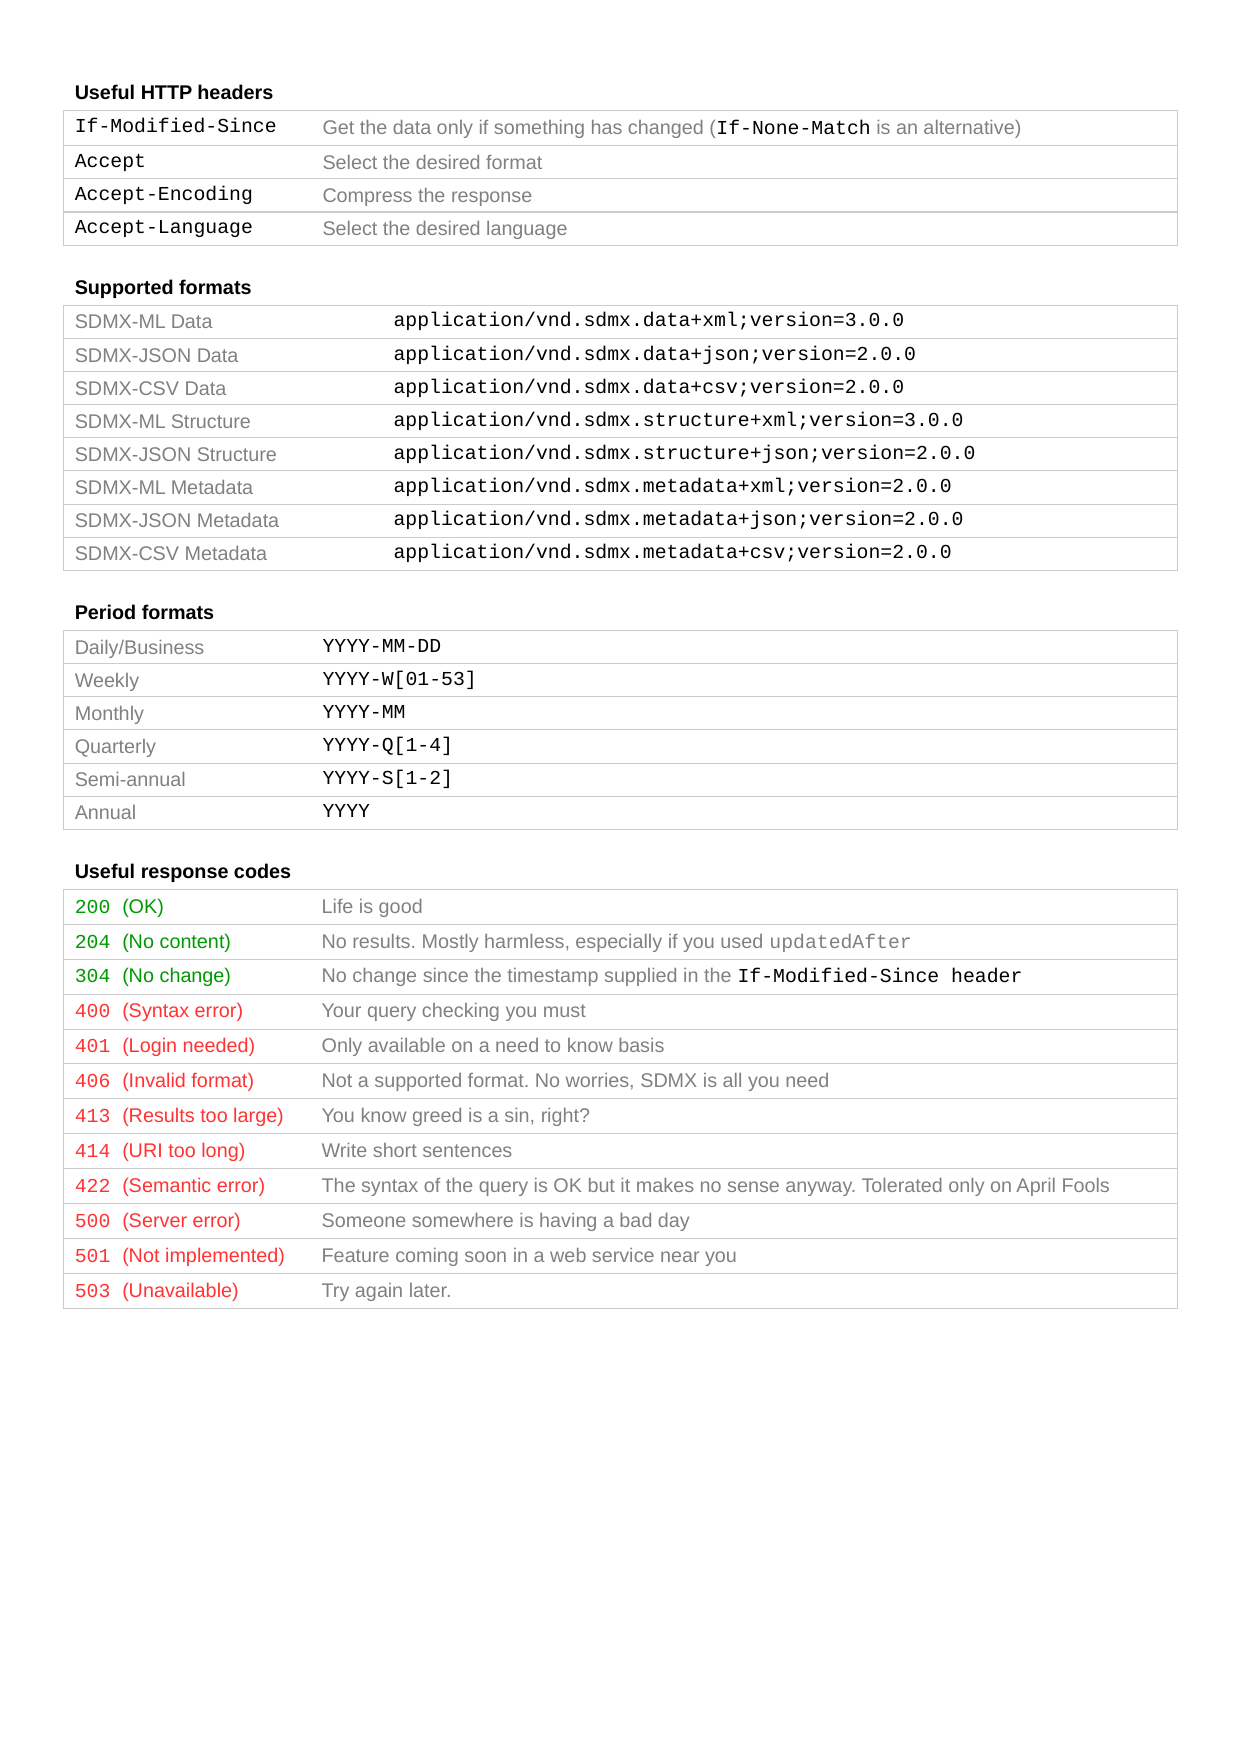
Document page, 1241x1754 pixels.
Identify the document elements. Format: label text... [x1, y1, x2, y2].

table_cell The syntax of the query is OK but it makes no sense anyway. Tolerated only on April Fools [310, 1169, 1177, 1203]
table_cell 500 (Server error) [64, 1204, 310, 1238]
table_cell application/vnd.sdmx.metadata+json;version=2.0.0 [382, 505, 1177, 537]
table_cell 406 (Invalid format) [64, 1064, 310, 1098]
table_cell You know greed is a sin, right? [310, 1099, 1177, 1133]
table_cell Select the desired format [311, 146, 1177, 178]
table_cell Try again later. [310, 1274, 1177, 1308]
table_cell Accept [64, 146, 311, 178]
table_cell Not a supported format. No worries, SDMX is all you need [310, 1064, 1177, 1098]
table_cell application/vnd.sdmx.structure+json;version=2.0.0 [382, 438, 1177, 470]
table_cell SDMX-CSV Data [64, 372, 382, 404]
table_cell 401 (Login needed) [64, 1030, 310, 1063]
table_cell application/vnd.sdmx.structure+xml;version=3.0.0 [382, 405, 1177, 437]
table_cell Get the data only if something has changed (If-None-Match is an alternative) [311, 111, 1177, 145]
table_cell 413 (Results too large) [64, 1099, 310, 1133]
table_cell Select the desired language [311, 213, 1177, 244]
table_cell application/vnd.sdmx.metadata+csv;version=2.0.0 [382, 538, 1177, 570]
table_cell 204 (No content) [64, 925, 310, 959]
table_cell 400 (Syntax error) [64, 995, 310, 1028]
table_cell Semi-annual [64, 764, 311, 796]
table_cell YYYY [311, 797, 1177, 829]
table_header Useful HTTP headers [63, 75, 1177, 110]
table_cell YYYY-MM [311, 697, 1177, 729]
table_cell SDMX-ML Structure [64, 405, 382, 437]
table_cell application/vnd.sdmx.data+csv;version=2.0.0 [382, 372, 1177, 404]
table_cell 414 (URI too long) [64, 1134, 310, 1168]
table_cell Write short sentences [310, 1134, 1177, 1168]
table_cell application/vnd.sdmx.data+xml;version=3.0.0 [382, 306, 1177, 338]
table_cell Compress the response [311, 179, 1177, 211]
table_cell SDMX-JSON Structure [64, 438, 382, 470]
table_cell If-Modified-Since [64, 111, 311, 145]
table_cell No change since the timestamp supplied in the If-Modified-Since header [310, 960, 1177, 993]
table_cell Life is good [310, 890, 1177, 924]
table_cell YYYY-Q[1-4] [311, 730, 1177, 762]
table_cell 304 (No change) [64, 960, 310, 993]
table_cell Only available on a need to know basis [310, 1030, 1177, 1063]
table_cell 200 (OK) [64, 890, 310, 924]
table_cell YYYY-W[01-53] [311, 664, 1177, 696]
table_cell SDMX-CSV Metadata [64, 538, 382, 570]
table_cell Your query checking you must [310, 995, 1177, 1028]
table_cell Accept-Language [64, 213, 311, 244]
table_cell SDMX-JSON Data [64, 339, 382, 371]
table_cell YYYY-S[1-2] [311, 764, 1177, 796]
table_header Useful response codes [63, 854, 1177, 889]
table_header Period formats [63, 595, 1177, 630]
table_cell application/vnd.sdmx.metadata+xml;version=2.0.0 [382, 471, 1177, 503]
table_cell 501 (Not implemented) [64, 1239, 310, 1273]
table_cell Daily/Business [64, 631, 311, 663]
table_cell YYYY-MM-DD [311, 631, 1177, 663]
table_cell Quarterly [64, 730, 311, 762]
table_cell 503 (Unavailable) [64, 1274, 310, 1308]
table_cell Accept-Encoding [64, 179, 311, 211]
table_header Supported formats [63, 270, 1177, 305]
table_cell Annual [64, 797, 311, 829]
table_cell SDMX-JSON Metadata [64, 505, 382, 537]
table_cell SDMX-ML Metadata [64, 471, 382, 503]
table_cell application/vnd.sdmx.data+json;version=2.0.0 [382, 339, 1177, 371]
table_cell Monthly [64, 697, 311, 729]
table_cell Feature coming soon in a web service near you [310, 1239, 1177, 1273]
table_cell No results. Mostly harmless, especially if you used updatedAfter [310, 925, 1177, 959]
table_cell 422 (Semantic error) [64, 1169, 310, 1203]
table_cell SDMX-ML Data [64, 306, 382, 338]
table_cell Weekly [64, 664, 311, 696]
table_cell Someone somewhere is having a bad day [310, 1204, 1177, 1238]
